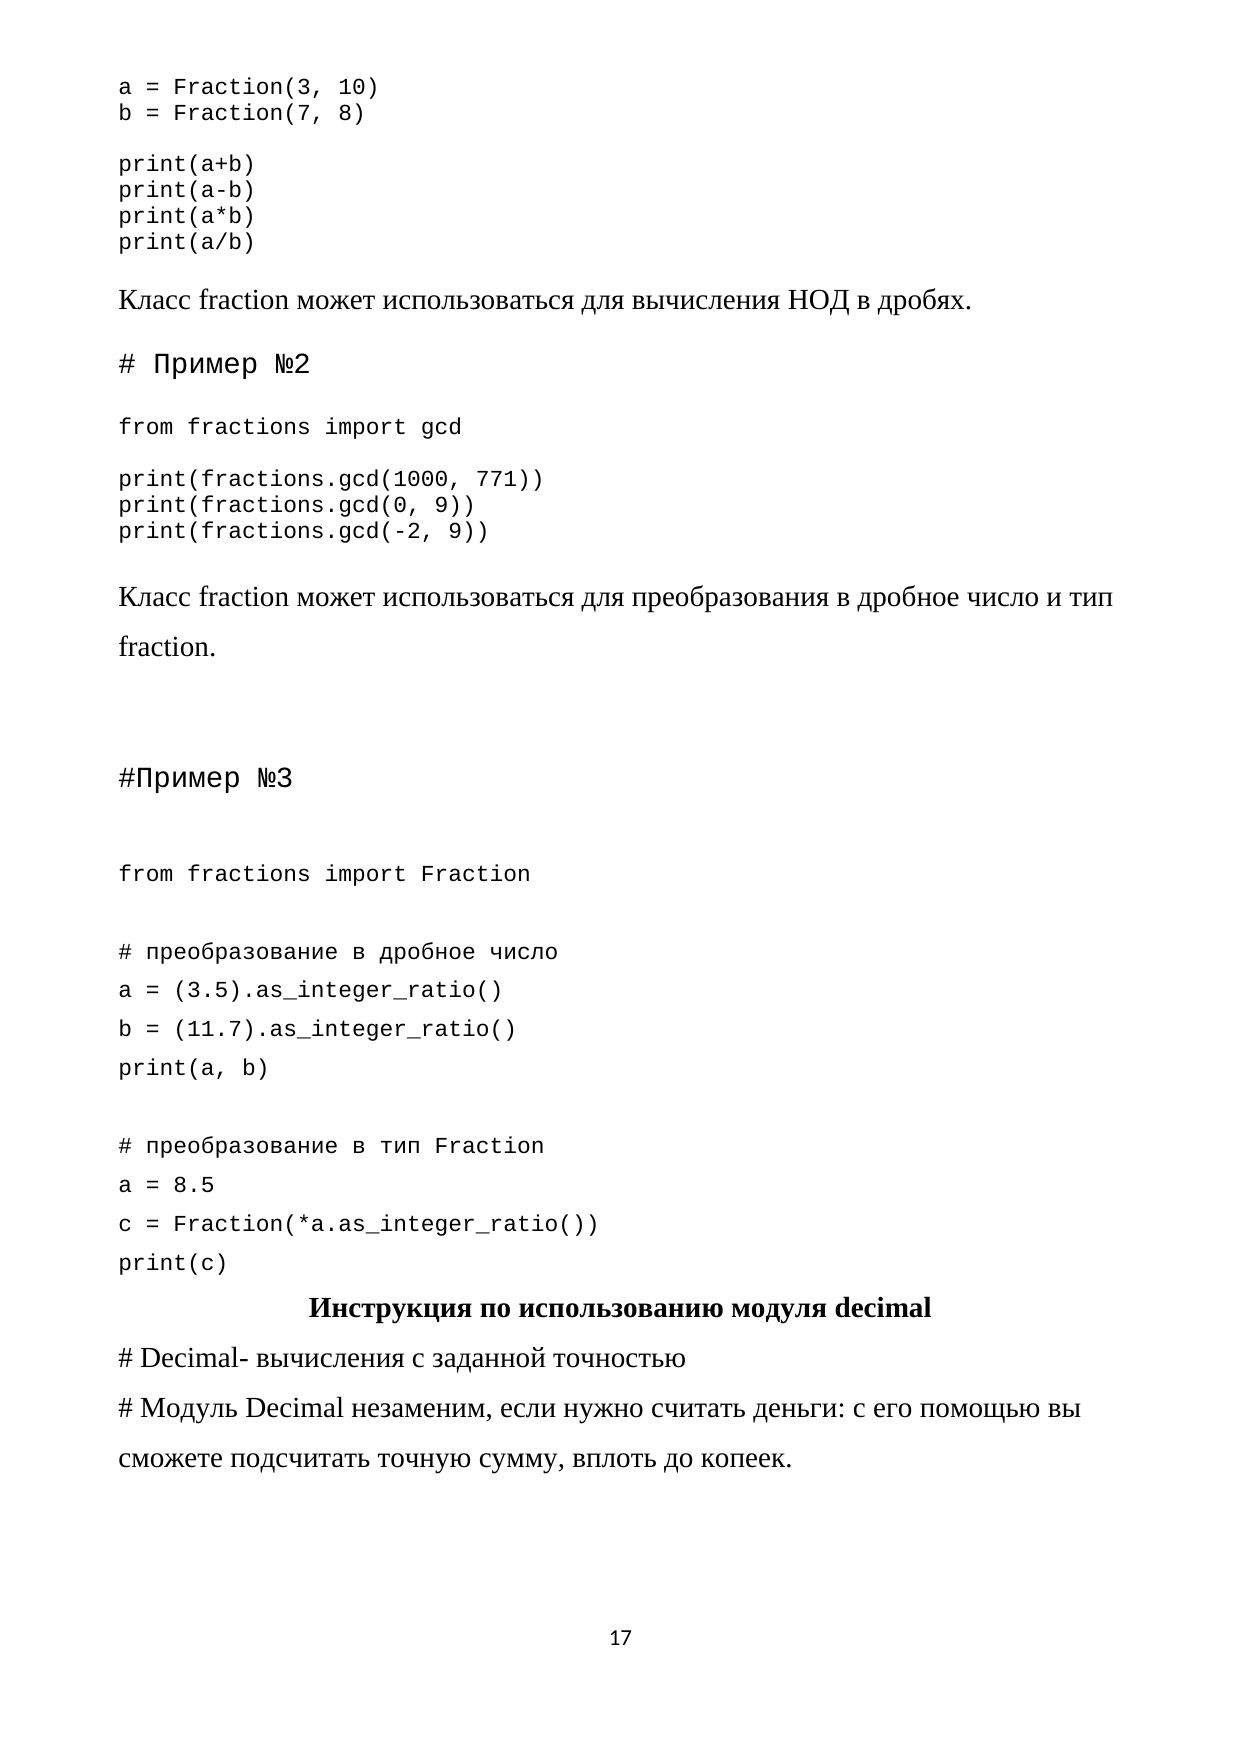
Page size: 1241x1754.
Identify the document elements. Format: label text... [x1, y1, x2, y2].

text print(a, b) [118, 1057, 1122, 1082]
text b = (11.7).as_integer_ratio() [118, 1018, 1122, 1044]
text b = Fraction(7, 8) [118, 101, 1122, 127]
text print(c) [118, 1251, 1122, 1277]
text c = Fraction(*a.as_integer_ratio()) [118, 1212, 1122, 1238]
text from fractions import gcd [118, 416, 1122, 442]
text a = (3.5).as_integer_ratio() [118, 979, 1122, 1005]
text print(fractions.gcd(-2, 9)) [118, 519, 1122, 545]
text print(a-b) [118, 179, 1122, 205]
text # преобразование в дробное число [118, 940, 1122, 966]
text #Пример №3 [118, 763, 1122, 796]
text Класс fraction может использоваться для вычисления НОД в дробях. [118, 282, 1122, 316]
text Инструкция по использованию модуля decimal [118, 1290, 1122, 1323]
text print(fractions.gcd(1000, 771)) [118, 467, 1122, 493]
text # Пример №2 [118, 349, 1122, 383]
text print(a*b) [118, 205, 1122, 231]
text print(fractions.gcd(0, 9)) [118, 493, 1122, 519]
text # Модуль Decimal незаменим, если нужно считать деньги: с его помощью вы сможете подсчитать точную сумму, вплоть до копеек. [118, 1390, 1122, 1474]
text print(a+b) [118, 153, 1122, 179]
text # преобразование в тип Fraction [118, 1134, 1122, 1160]
text # Decimal- вычисления с заданной точностью [118, 1340, 1122, 1373]
text print(a/b) [118, 231, 1122, 257]
text Класс fraction может использоваться для преобразования в дробное число и тип fraction. [118, 579, 1122, 663]
text a = Fraction(3, 10) [118, 75, 1122, 101]
text from fractions import Fraction [118, 862, 1122, 888]
text a = 8.5 [118, 1173, 1122, 1199]
